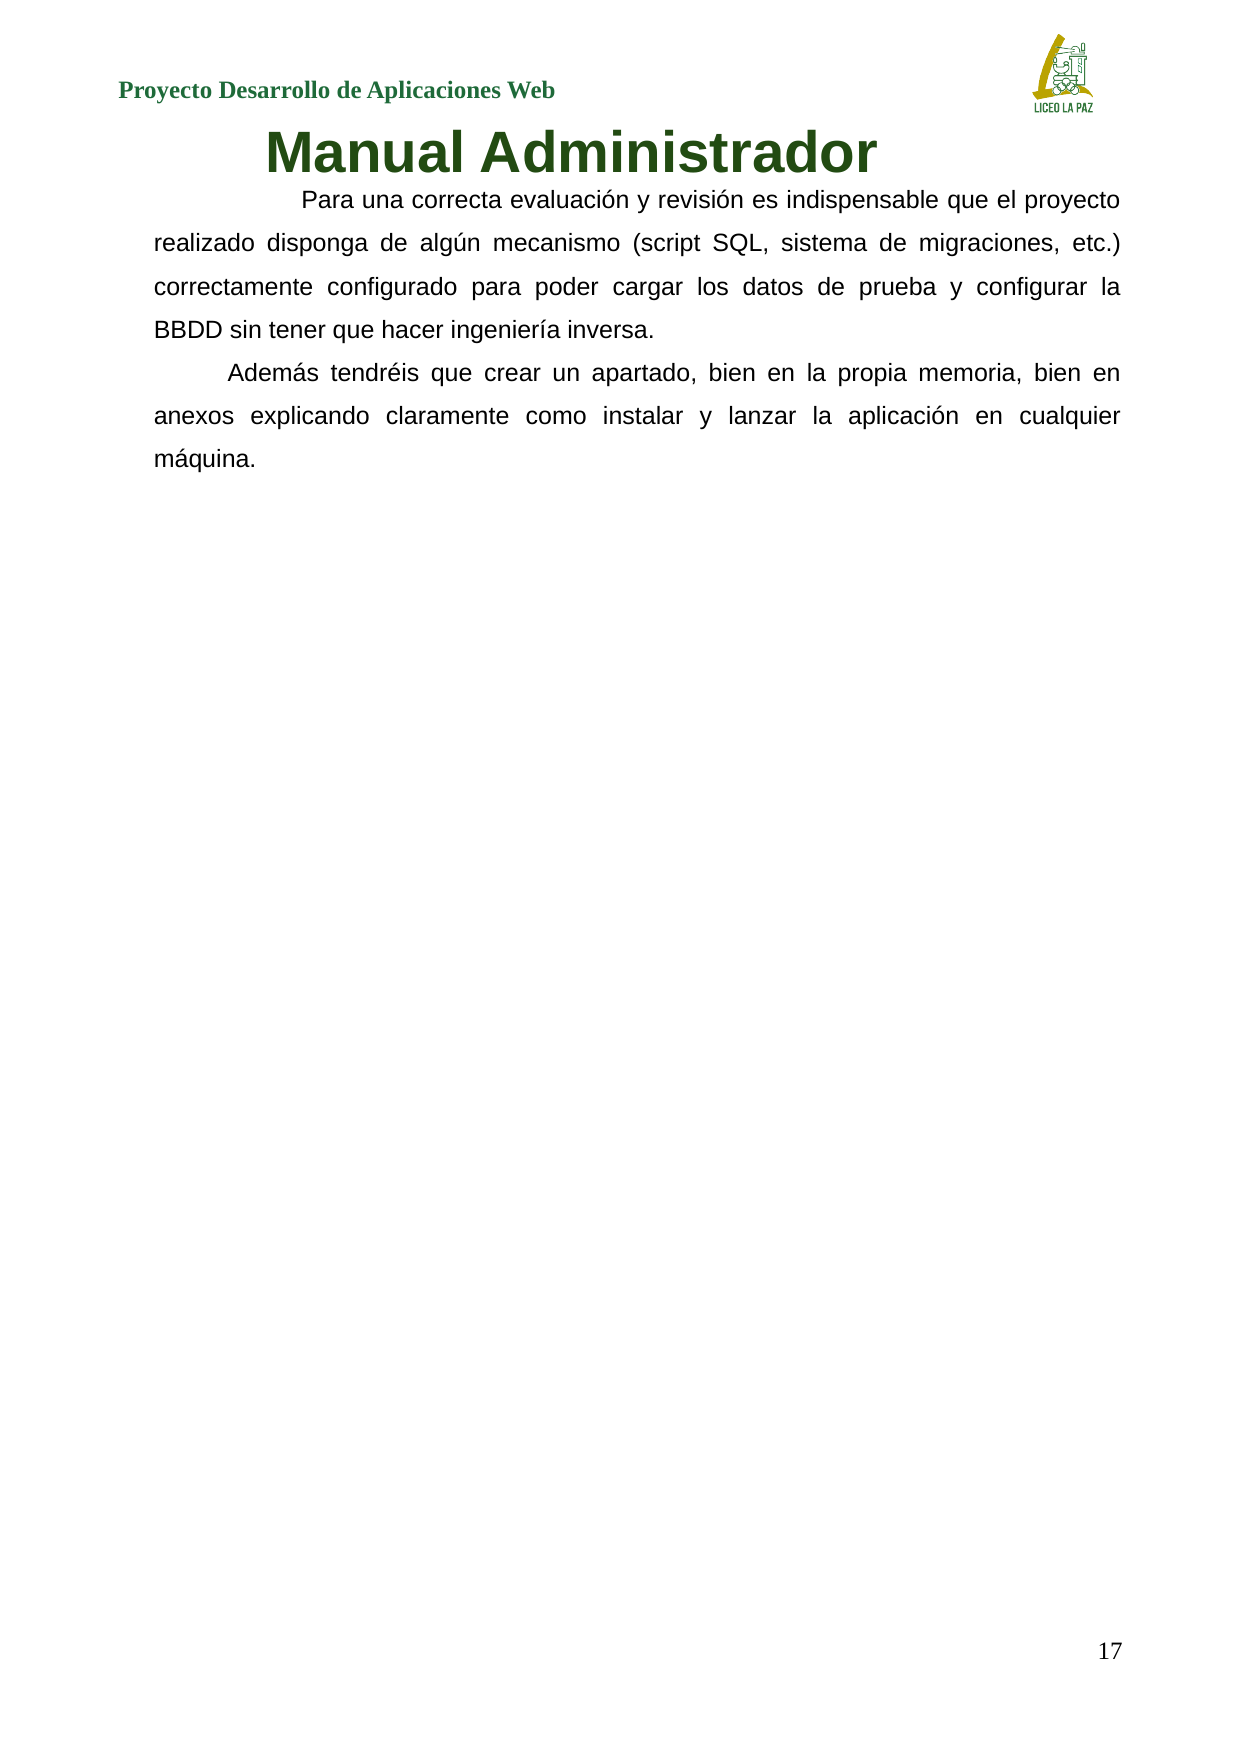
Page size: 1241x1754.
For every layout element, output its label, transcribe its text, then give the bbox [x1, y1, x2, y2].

text Para una correcta evaluación y revisión es indispensable que el proyecto realizado disponga de algún mecanismo (script SQL, sistema de migraciones, etc.) correctamente configurado para poder cargar los datos de prueba y configurar la BBDD sin tener que hacer ingeniería inversa. [153, 185, 1122, 343]
text Además tendréis que crear un apartado, bien en la propia memoria, bien en anexos explicando claramente como instalar y lanzar la aplicación en cualquier máquina. [153, 358, 1122, 473]
subtitle Manual Administrador [118, 118, 1122, 185]
